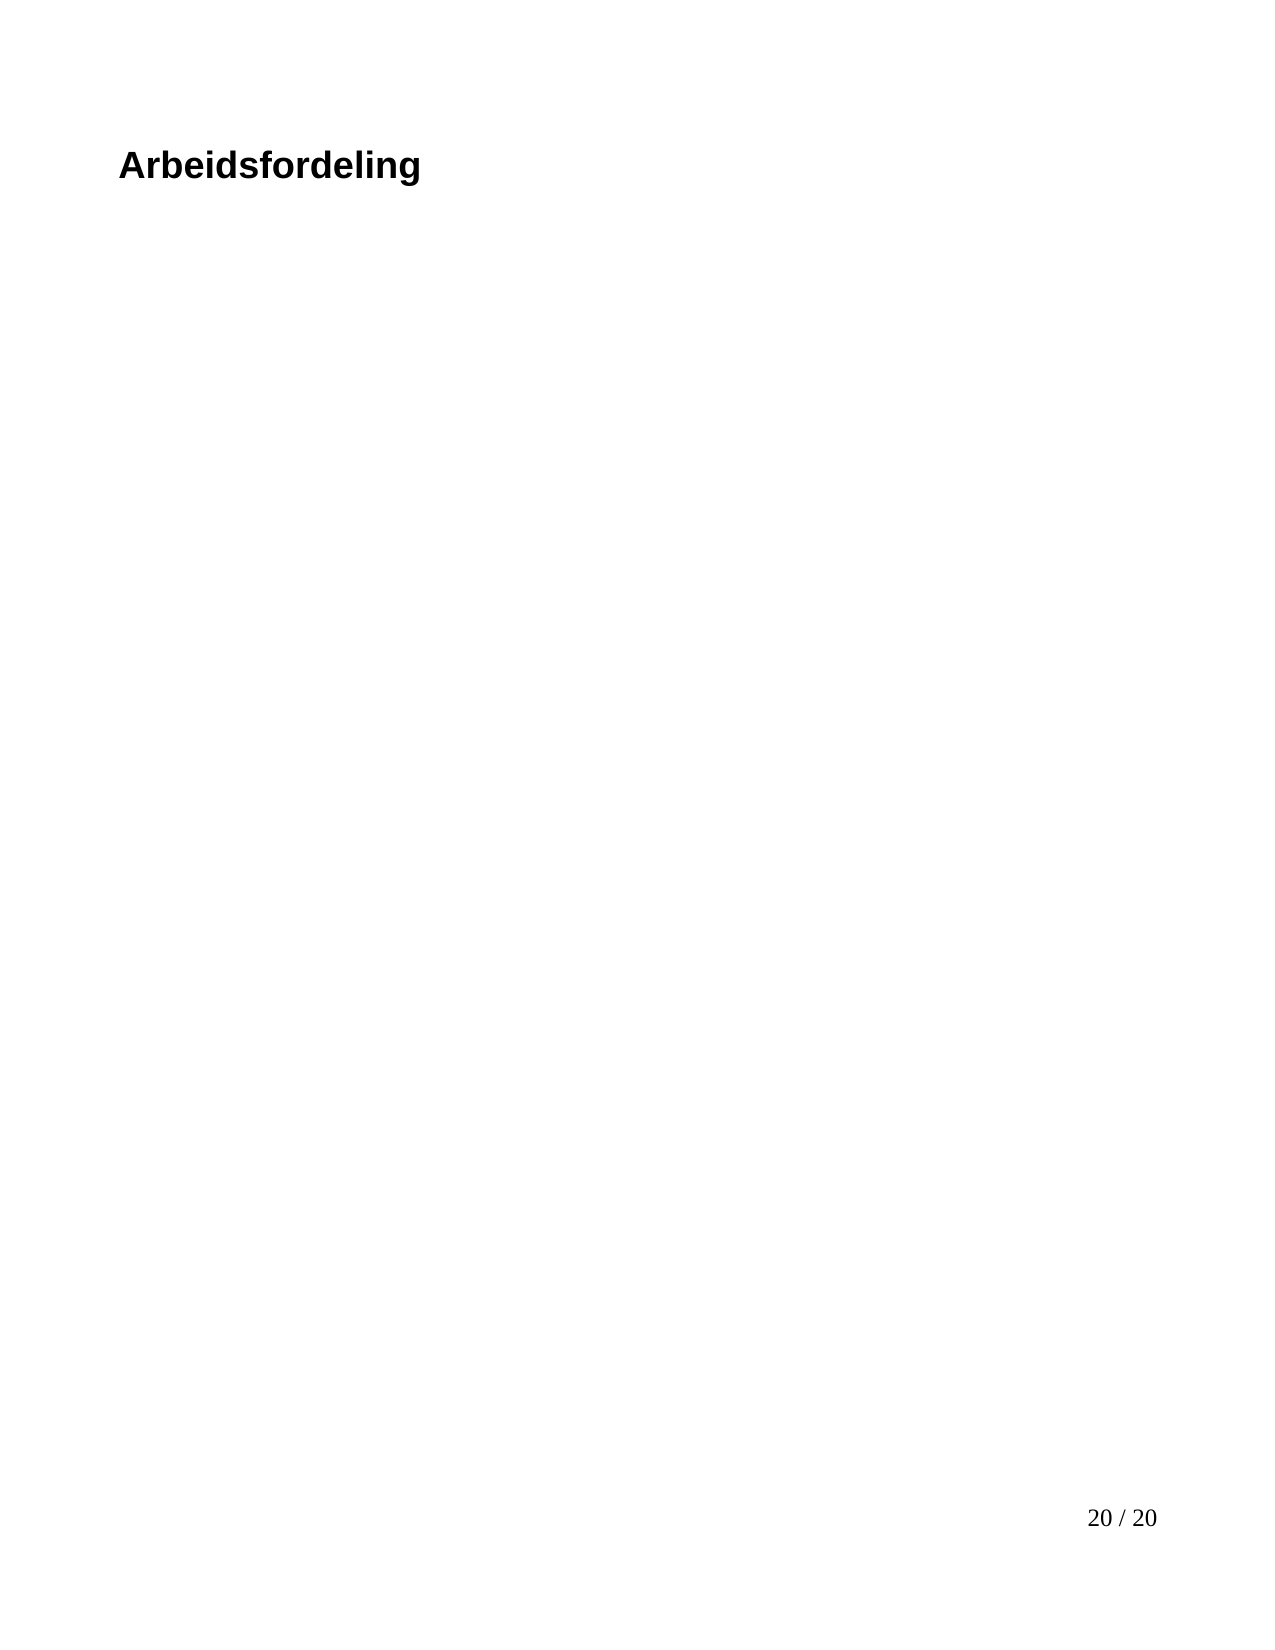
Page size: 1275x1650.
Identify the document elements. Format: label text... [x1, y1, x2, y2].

subtitle Arbeidsfordeling [118, 143, 1157, 187]
